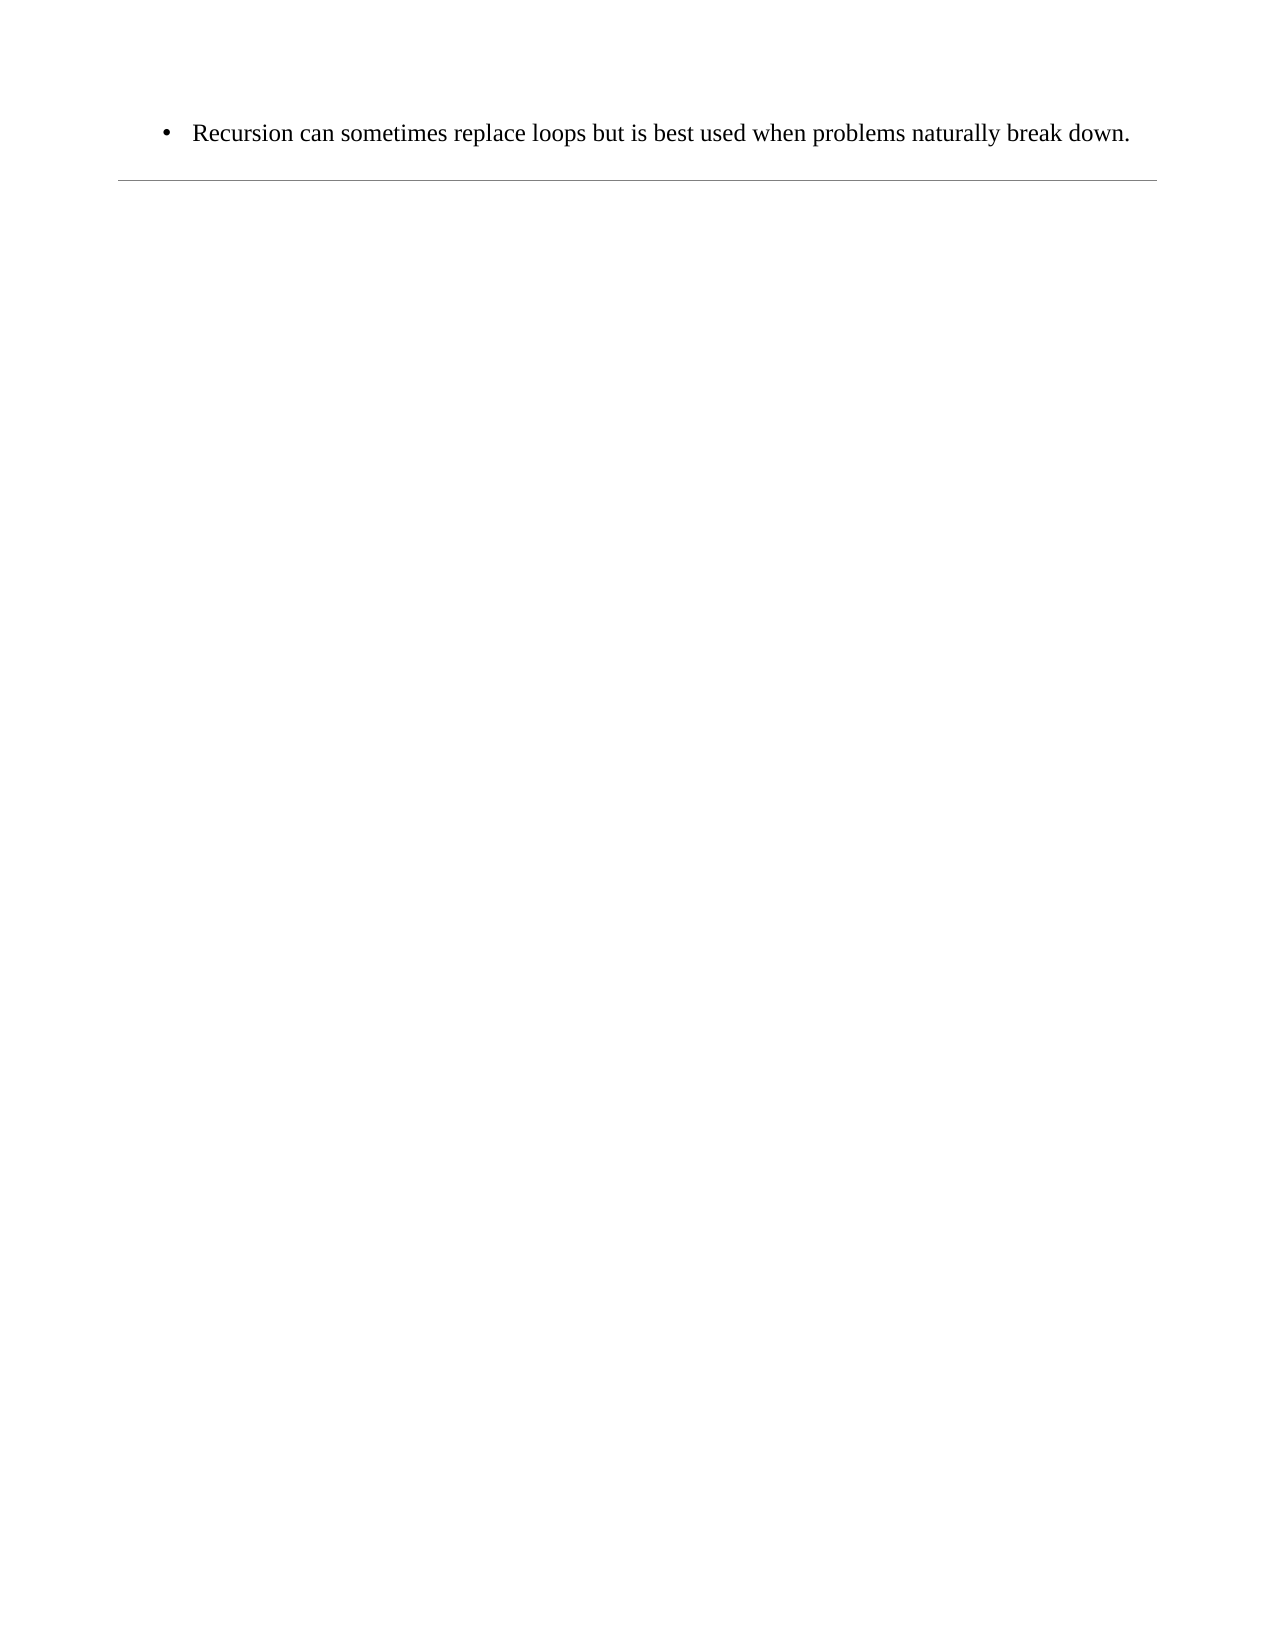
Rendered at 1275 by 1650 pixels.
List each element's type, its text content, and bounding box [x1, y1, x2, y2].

list Recursion can sometimes replace loops but is best used when problems naturally break down. [162, 118, 1157, 147]
